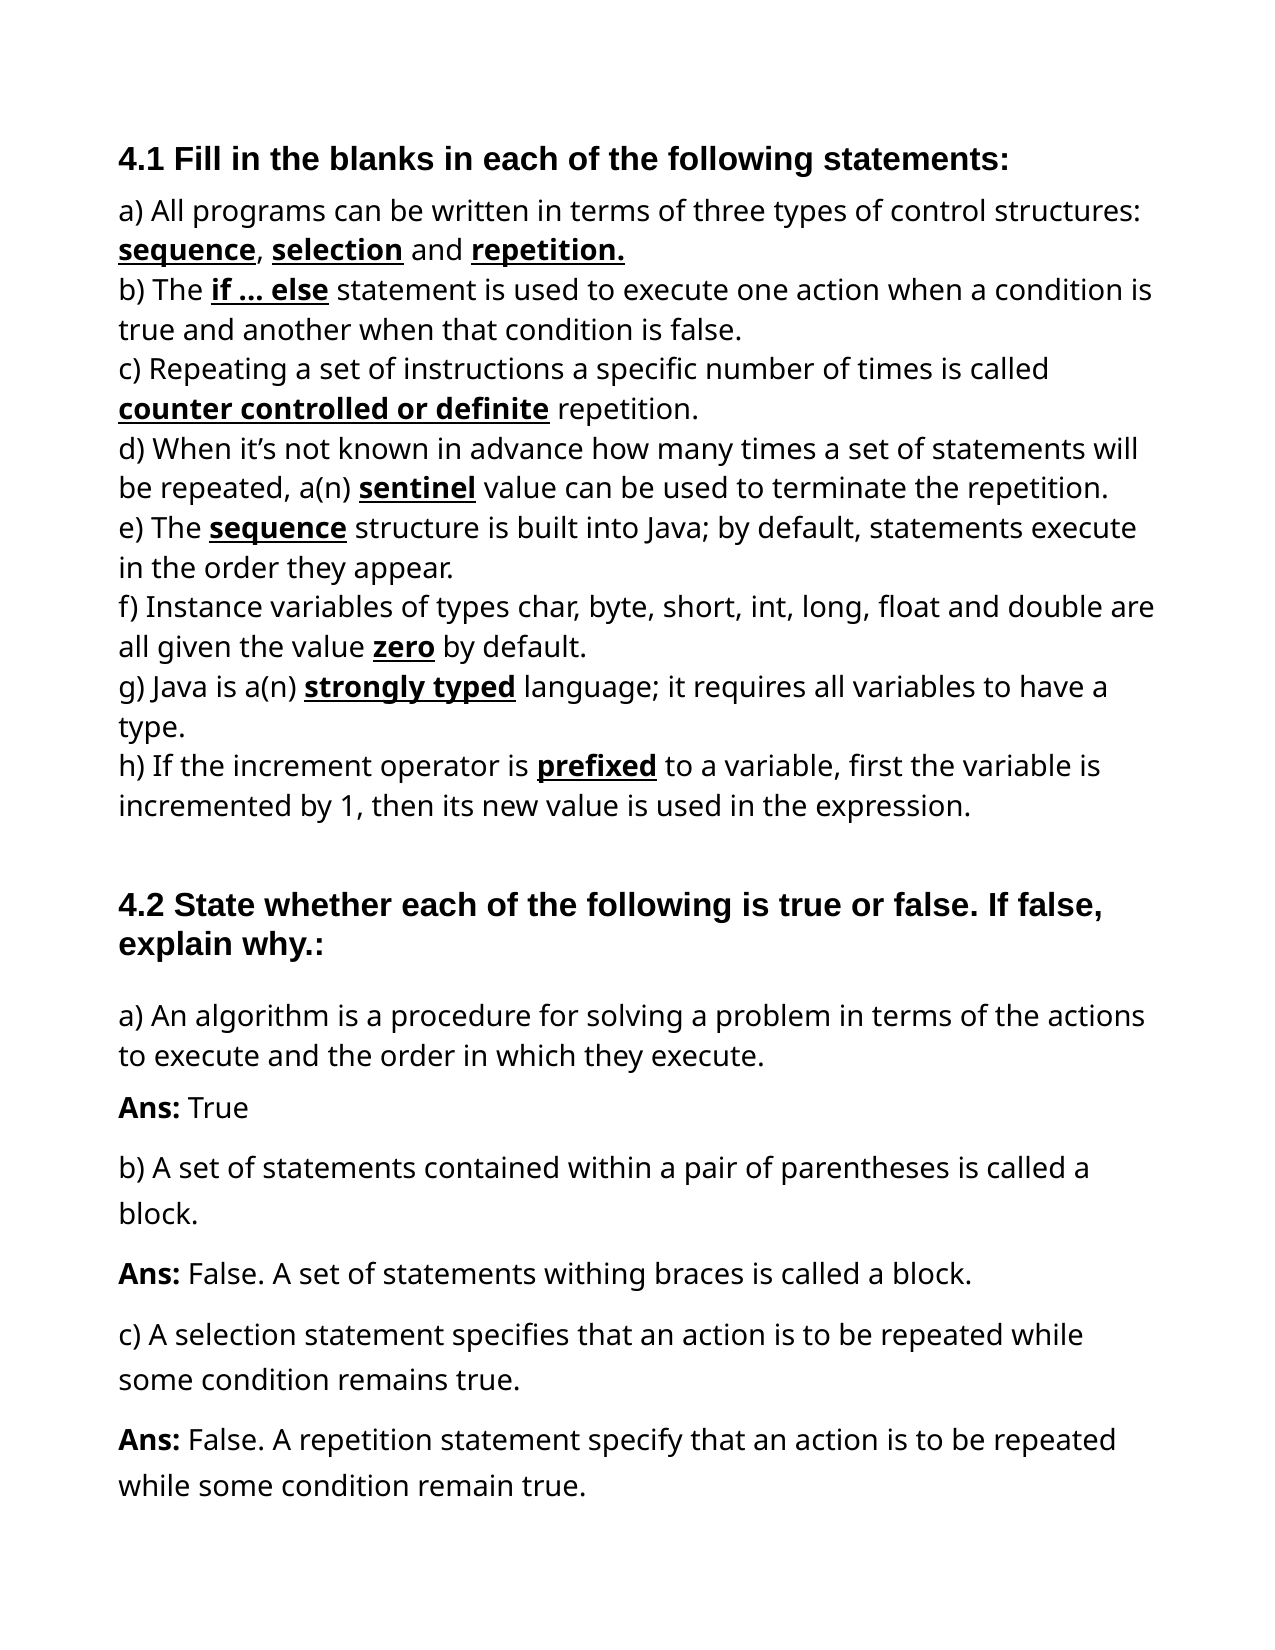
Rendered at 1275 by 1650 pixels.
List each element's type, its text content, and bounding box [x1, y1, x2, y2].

text b) A set of statements contained within a pair of parentheses is called a block. [118, 1148, 1157, 1233]
text Ans: False. A repetition statement specify that an action is to be repeated while some condition remain true. [118, 1419, 1157, 1505]
text e) The sequence structure is built into Java; by default, statements execute in the order they appear. [118, 507, 1157, 587]
text h) If the increment operator is prefixed to a variable, first the variable is incremented by 1, then its new value is used in the expression. [118, 746, 1157, 825]
text a) All programs can be written in terms of three types of control structures: sequence, selection and repetition. [118, 190, 1157, 269]
subtitle 4.2 State whether each of the following is true or false. If false, explain why.: [118, 885, 1157, 962]
text c) A selection statement specifies that an action is to be repeated while some condition remains true. [118, 1314, 1157, 1399]
text c) Repeating a set of instructions a specific number of times is called counter controlled or definite repetition. [118, 349, 1157, 428]
text g) Java is a(n) strongly typed language; it requires all variables to have a type. [118, 666, 1157, 746]
text f) Instance variables of types char, byte, short, int, long, float and double are all given the value zero by default. [118, 587, 1157, 666]
text b) The if ... else statement is used to execute one action when a condition is true and another when that condition is false. [118, 269, 1157, 349]
text Ans: True [118, 1087, 1157, 1127]
subtitle 4.1 Fill in the blanks in each of the following statements: [118, 139, 1157, 177]
text Ans: False. A set of statements withing braces is called a block. [118, 1253, 1157, 1293]
text d) When it’s not known in advance how many times a set of statements will be repeated, a(n) sentinel value can be used to terminate the repetition. [118, 428, 1157, 507]
subtitle a) An algorithm is a procedure for solving a problem in terms of the actions to execute and the order in which they execute. [118, 996, 1157, 1075]
